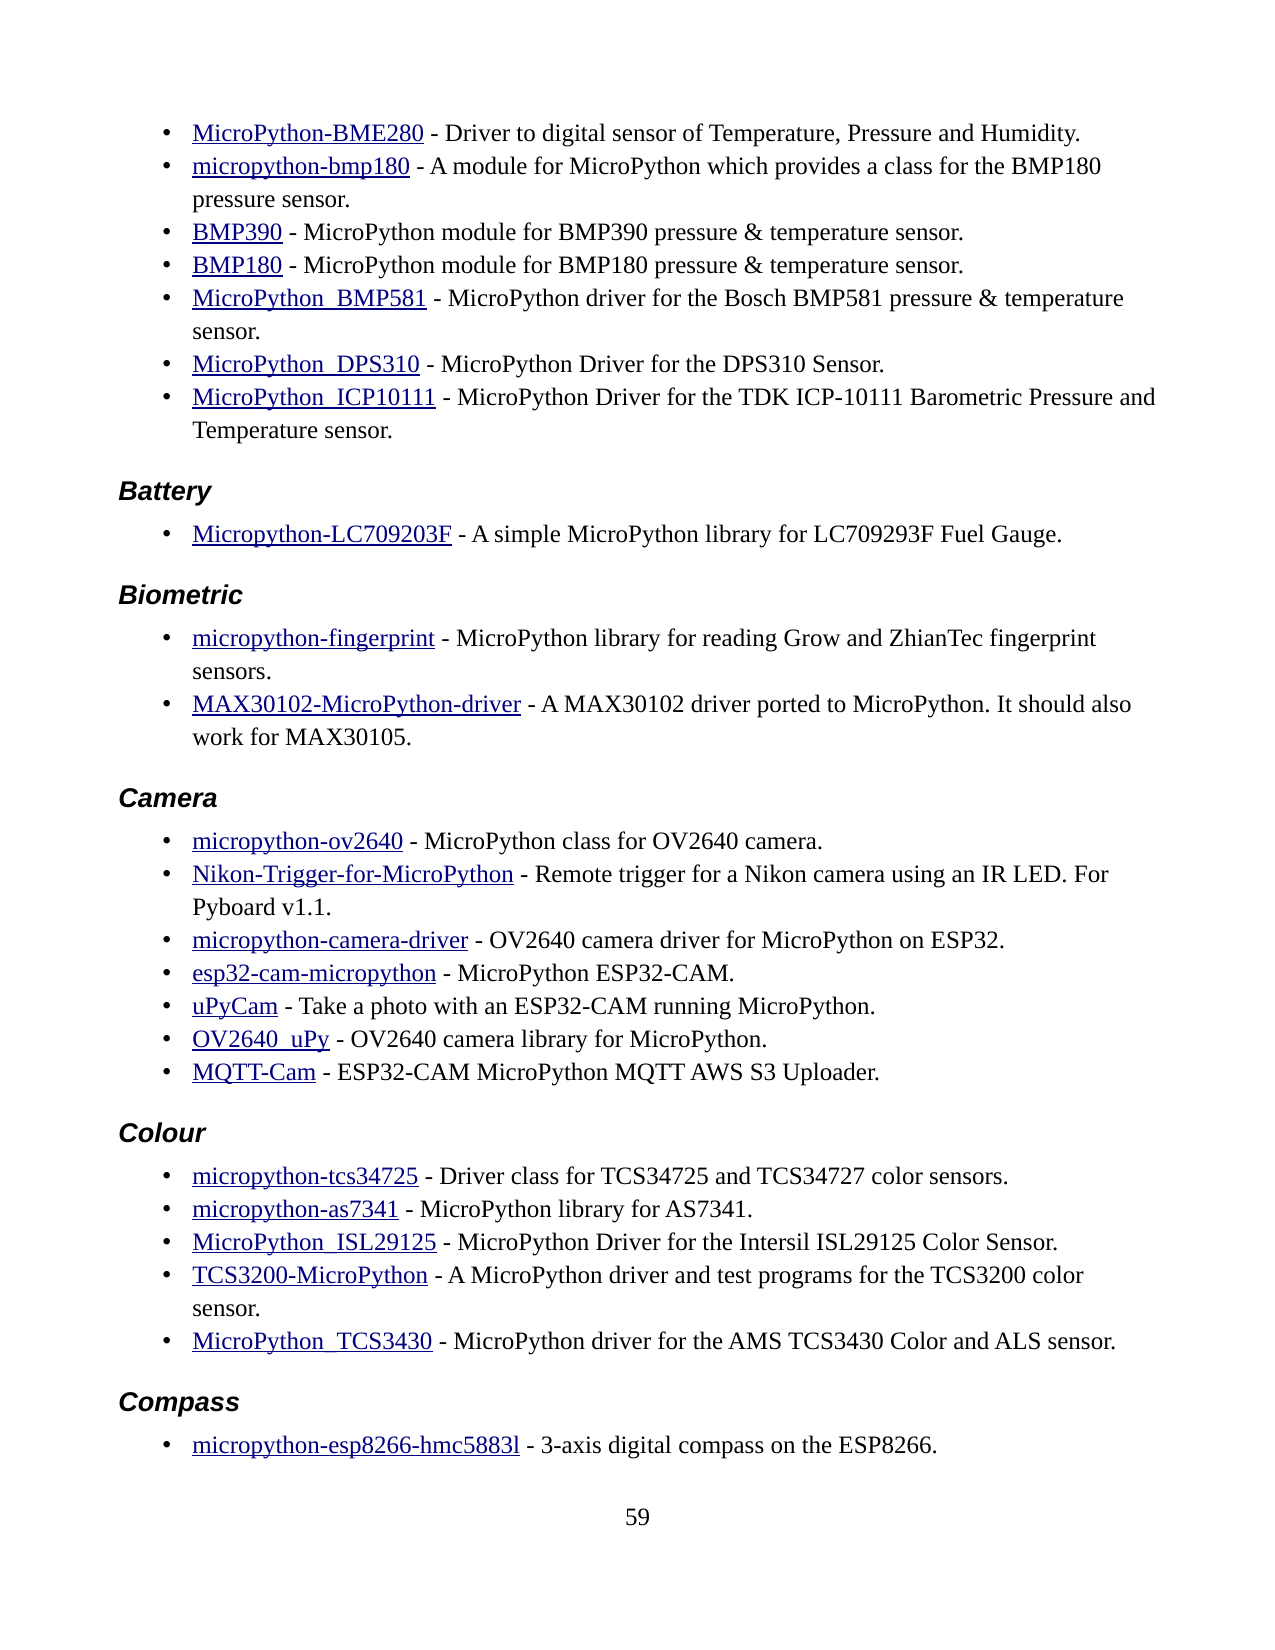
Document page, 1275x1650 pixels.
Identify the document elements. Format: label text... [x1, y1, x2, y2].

list MQTT-Cam - ESP32-CAM MicroPython MQTT AWS S3 Uploader. [162, 1057, 1157, 1086]
list TCS3200-MicroPython - A MicroPython driver and test programs for the TCS3200 color sensor. [162, 1260, 1157, 1322]
list BMP180 - MicroPython module for BMP180 pressure & temperature sensor. [162, 250, 1157, 279]
subtitle Battery [118, 475, 1157, 507]
list micropython-camera-driver - OV2640 camera driver for MicroPython on ESP32. [162, 925, 1157, 954]
list MicroPython_BMP581 - MicroPython driver for the Bosch BMP581 pressure & temperature sensor. [162, 283, 1157, 345]
list micropython-bmp180 - A module for MicroPython which provides a class for the BMP180 pressure sensor. [162, 151, 1157, 213]
list MicroPython-BME280 - Driver to digital sensor of Temperature, Pressure and Humidity. [162, 118, 1157, 147]
list BMP390 - MicroPython module for BMP390 pressure & temperature sensor. [162, 217, 1157, 246]
list Nikon-Trigger-for-MicroPython - Remote trigger for a Nikon camera using an IR LED. For Pyboard v1.1. [162, 859, 1157, 921]
subtitle Compass [118, 1386, 1157, 1417]
subtitle Colour [118, 1117, 1157, 1148]
list esp32-cam-micropython - MicroPython ESP32-CAM. [162, 958, 1157, 987]
list micropython-fingerprint - MicroPython library for reading Grow and ZhianTec fingerprint sensors. [162, 623, 1157, 685]
list micropython-tcs34725 - Driver class for TCS34725 and TCS34727 color sensors. [162, 1161, 1157, 1190]
list MAX30102-MicroPython-driver - A MAX30102 driver ported to MicroPython. It should also work for MAX30105. [162, 689, 1157, 751]
list micropython-esp8266-hmc5883l - 3-axis digital compass on the ESP8266. [162, 1430, 1157, 1459]
list MicroPython_DPS310 - MicroPython Driver for the DPS310 Sensor. [162, 349, 1157, 378]
list Micropython-LC709203F - A simple MicroPython library for LC709293F Fuel Gauge. [162, 519, 1157, 548]
list MicroPython_ISL29125 - MicroPython Driver for the Intersil ISL29125 Color Sensor. [162, 1227, 1157, 1256]
list micropython-ov2640 - MicroPython class for OV2640 camera. [162, 826, 1157, 855]
list micropython-as7341 - MicroPython library for AS7341. [162, 1194, 1157, 1223]
list uPyCam - Take a photo with an ESP32-CAM running MicroPython. [162, 991, 1157, 1020]
subtitle Camera [118, 782, 1157, 813]
list MicroPython_TCS3430 - MicroPython driver for the AMS TCS3430 Color and ALS sensor. [162, 1326, 1157, 1355]
list MicroPython_ICP10111 - MicroPython Driver for the TDK ICP-10111 Barometric Pressure and Temperature sensor. [162, 382, 1157, 444]
subtitle Biometric [118, 579, 1157, 611]
list OV2640_uPy - OV2640 camera library for MicroPython. [162, 1024, 1157, 1053]
